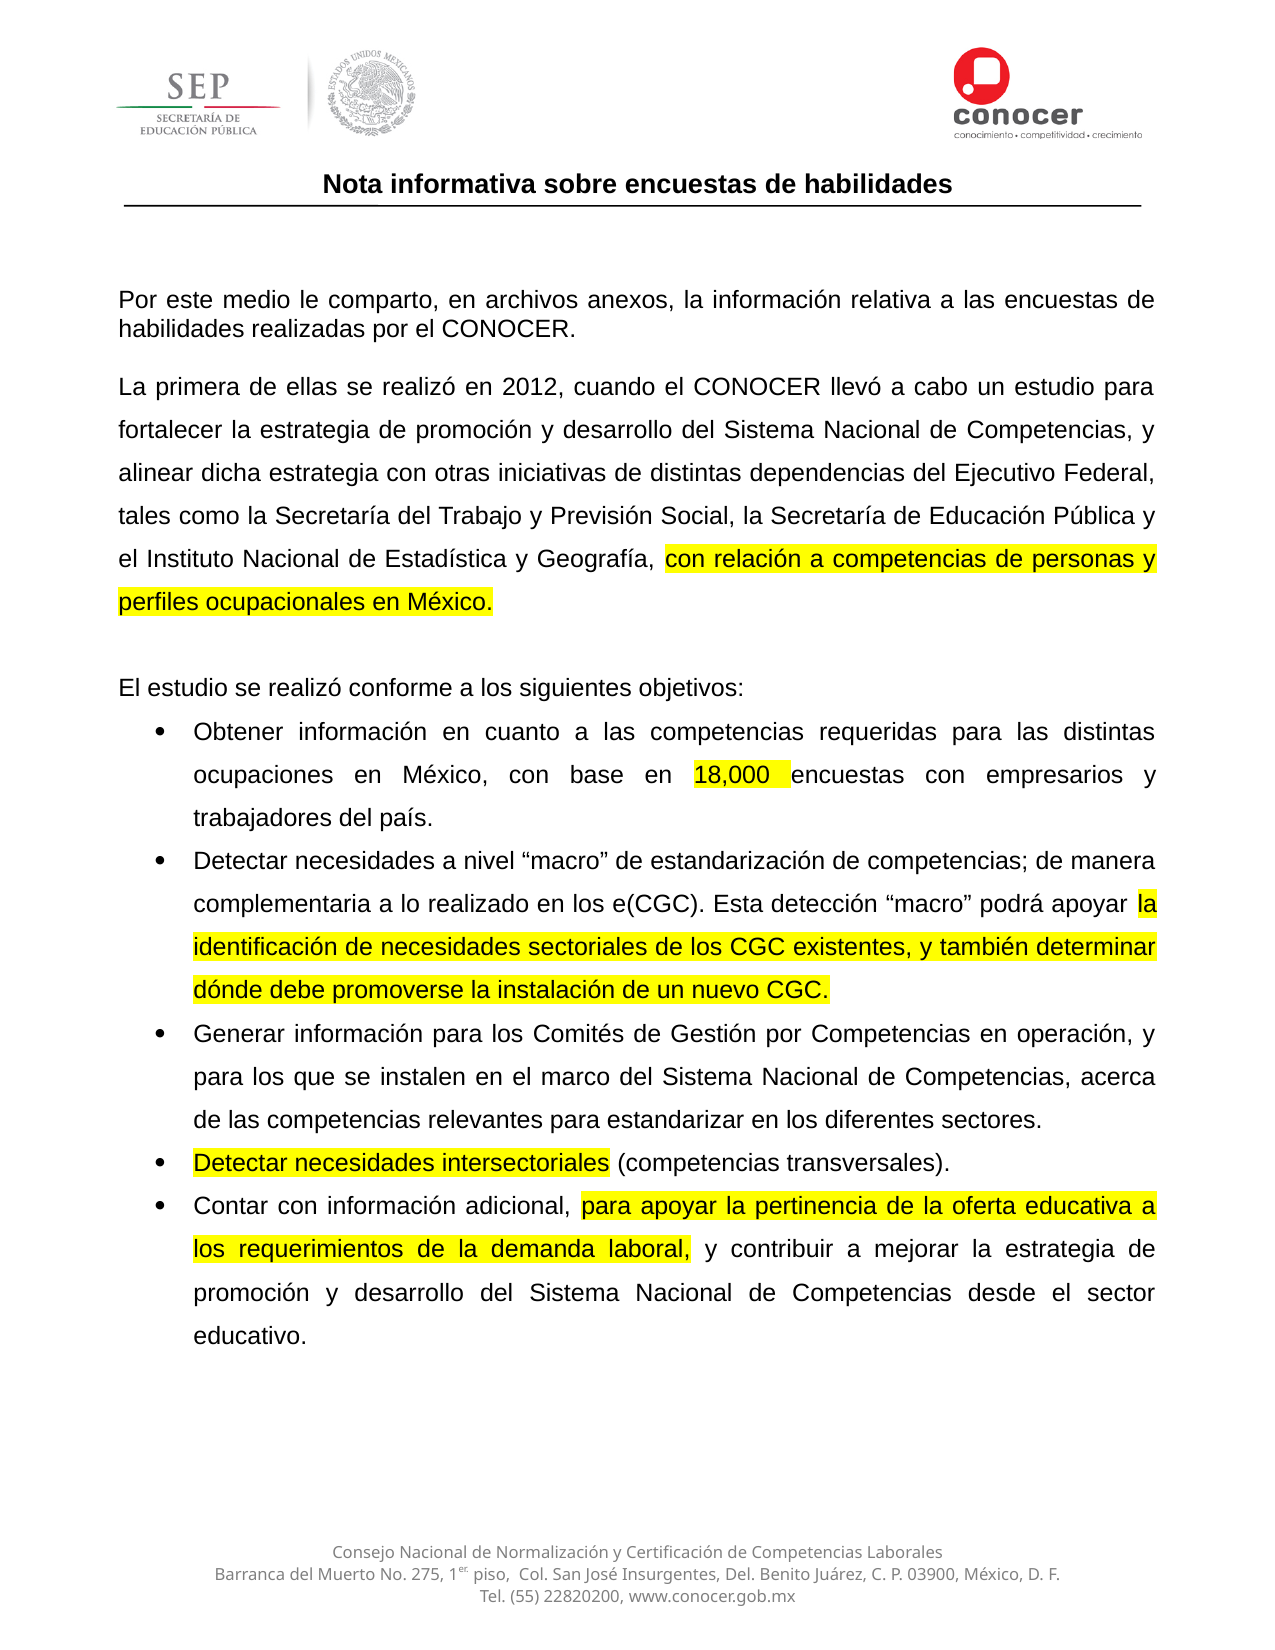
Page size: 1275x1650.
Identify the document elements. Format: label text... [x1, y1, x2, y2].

text Por este medio le comparto, en archivos anexos, la información relativa a las encuestas de habilidades realizadas por el CONOCER. [118, 285, 1157, 343]
list Detectar necesidades a nivel “macro” de estandarización de competencias; de manera complementaria a lo realizado en los e(CGC). Esta detección “macro” podrá apoyar la identificación de necesidades sectoriales de los CGC existentes, y también determinar dónde debe promoverse la instalación de un nuevo CGC. [156, 846, 1157, 1004]
picture [953, 47, 1142, 139]
text Nota informativa sobre encuestas de habilidades [118, 168, 1157, 199]
list Obtener información en cuanto a las competencias requeridas para las distintas ocupaciones en México, con base en 18,000 encuestas con empresarios y trabajadores del país. [156, 716, 1157, 832]
list Contar con información adicional, para apoyar la pertinencia de la oferta educativa a los requerimientos de la demanda laboral, y contribuir a mejorar la estrategia de promoción y desarrollo del Sistema Nacional de Competencias desde el sector educativo. [156, 1191, 1157, 1349]
text La primera de ellas se realizó en 2012, cuando el CONOCER llevó a cabo un estudio para fortalecer la estrategia de promoción y desarrollo del Sistema Nacional de Competencias, y alinear dicha estrategia con otras iniciativas de distintas dependencias del Ejecutivo Federal, tales como la Secretaría del Trabajo y Previsión Social, la Secretaría de Educación Pública y el Instituto Nacional de Estadística y Geografía, con relación a competencias de personas y perfiles ocupacionales en México. [118, 371, 1157, 616]
text El estudio se realizó conforme a los siguientes objetivos: [118, 673, 1157, 702]
list Detectar necesidades intersectoriales (competencias transversales). [156, 1148, 1157, 1177]
list Generar información para los Comités de Gestión por Competencias en operación, y para los que se instalen en el marco del Sistema Nacional de Competencias, acerca de las competencias relevantes para estandarizar en los diferentes sectores. [156, 1018, 1157, 1134]
picture [106, 47, 422, 139]
